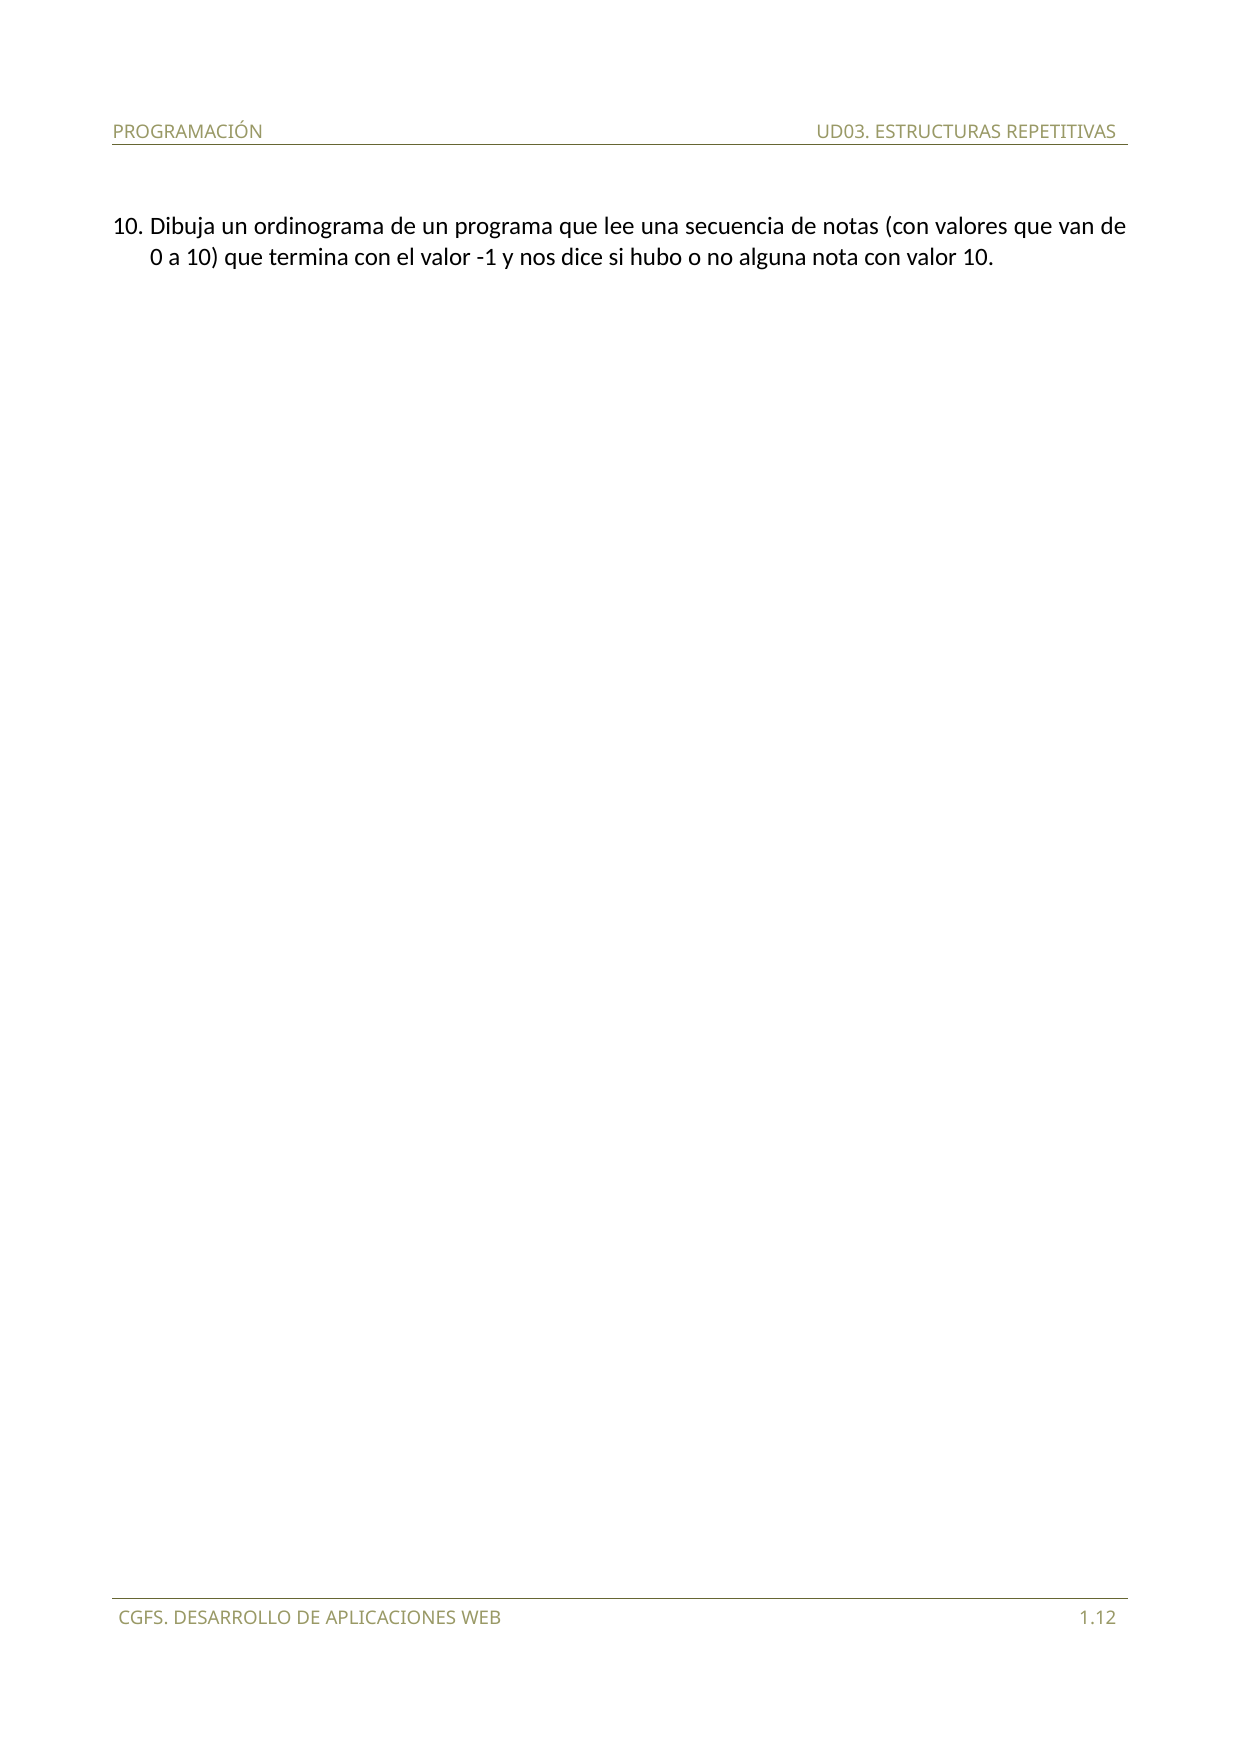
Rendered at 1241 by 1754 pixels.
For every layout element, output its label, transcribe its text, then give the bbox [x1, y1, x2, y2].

list Dibuja un ordinograma de un programa que lee una secuencia de notas (con valores que van de 0 a 10) que termina con el valor -1 y nos dice si hubo o no alguna nota con valor 10. [112, 210, 1128, 271]
